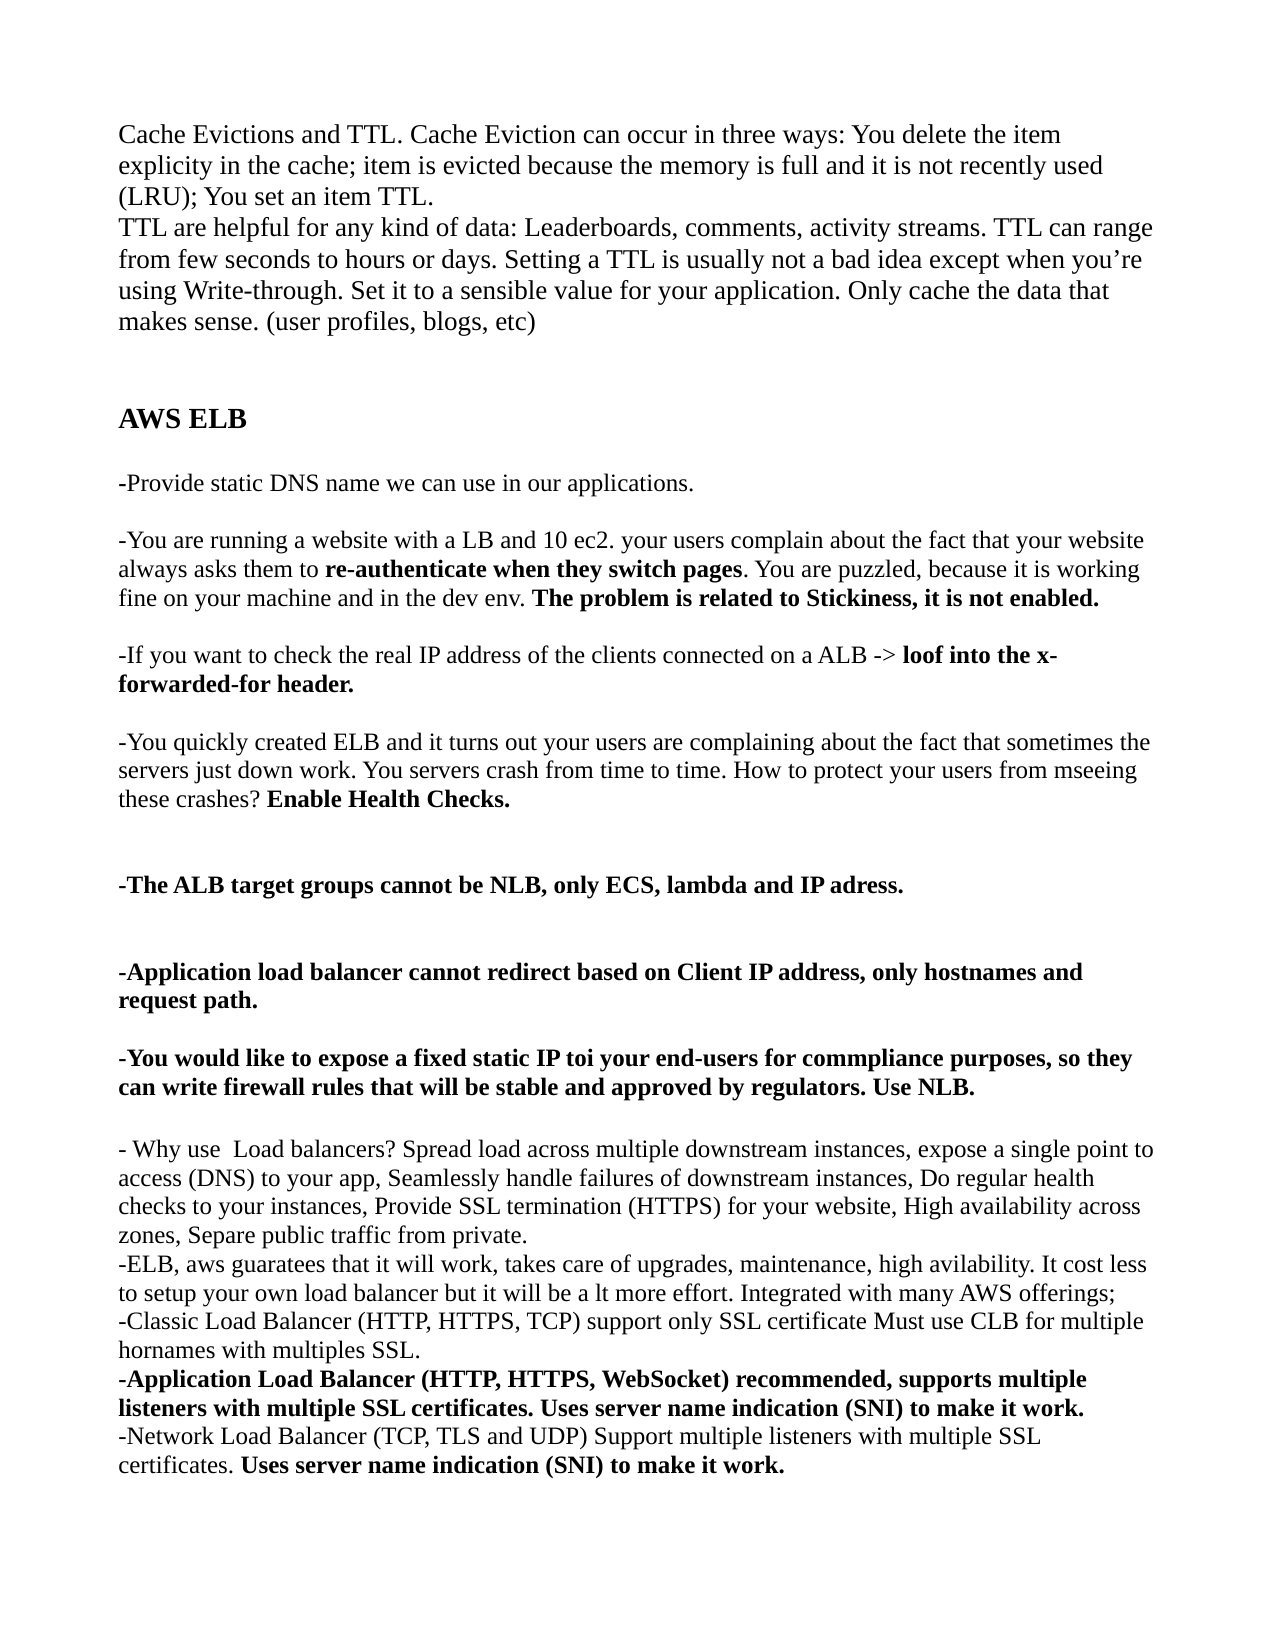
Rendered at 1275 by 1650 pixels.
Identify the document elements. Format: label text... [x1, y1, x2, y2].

text -Application load balancer cannot redirect based on Client IP address, only hostnames and request path. [118, 957, 1157, 1014]
text AWS ELB [118, 401, 1157, 434]
text -Provide static DNS name we can use in our applications. [118, 468, 1157, 497]
text -You would like to expose a fixed static IP toi your end-users for commpliance purposes, so they can write firewall rules that will be stable and approved by regulators. Use NLB. [118, 1043, 1157, 1100]
text -You are running a website with a LB and 10 ec2. your users complain about the fact that your website always asks them to re-authenticate when they switch pages. You are puzzled, because it is working fine on your machine and in the dev env. The problem is related to Stickiness, it is not enabled. [118, 525, 1157, 612]
text -Application Load Balancer (HTTP, HTTPS, WebSocket) recommended, supports multiple listeners with multiple SSL certificates. Uses server name indication (SNI) to make it work. [118, 1364, 1157, 1421]
text - Why use Load balancers? Spread load across multiple downstream instances, expose a single point to access (DNS) to your app, Seamlessly handle failures of downstream instances, Do regular health checks to your instances, Provide SSL termination (HTTPS) for your website, High availability across zones, Separe public traffic from private. [118, 1134, 1157, 1249]
text -If you want to check the real IP address of the clients connected on a ALB -> loof into the x-forwarded-for header. [118, 640, 1157, 698]
text -Classic Load Balancer (HTTP, HTTPS, TCP) support only SSL certificate Must use CLB for multiple hornames with multiples SSL. [118, 1306, 1157, 1364]
text -The ALB target groups cannot be NLB, only ECS, lambda and IP adress. [118, 870, 1157, 899]
text -ELB, aws guaratees that it will work, takes care of upgrades, maintenance, high avilability. It cost less to setup your own load balancer but it will be a lt more effort. Integrated with many AWS offerings; [118, 1249, 1157, 1306]
text TTL are helpful for any kind of data: Leaderboards, comments, activity streams. TTL can range from few seconds to hours or days. Setting a TTL is usually not a bad idea except when you’re using Write-through. Set it to a sensible value for your application. Only cache the data that makes sense. (user profiles, blogs, etc) [118, 212, 1157, 336]
text -Network Load Balancer (TCP, TLS and UDP) Support multiple listeners with multiple SSL certificates. Uses server name indication (SNI) to make it work. [118, 1421, 1157, 1479]
text -You quickly created ELB and it turns out your users are complaining about the fact that sometimes the servers just down work. You servers crash from time to time. How to protect your users from mseeing these crashes? Enable Health Checks. [118, 727, 1157, 813]
text Cache Evictions and TTL. Cache Eviction can occur in three ways: You delete the item explicity in the cache; item is evicted because the memory is full and it is not recently used (LRU); You set an item TTL. [118, 118, 1157, 212]
